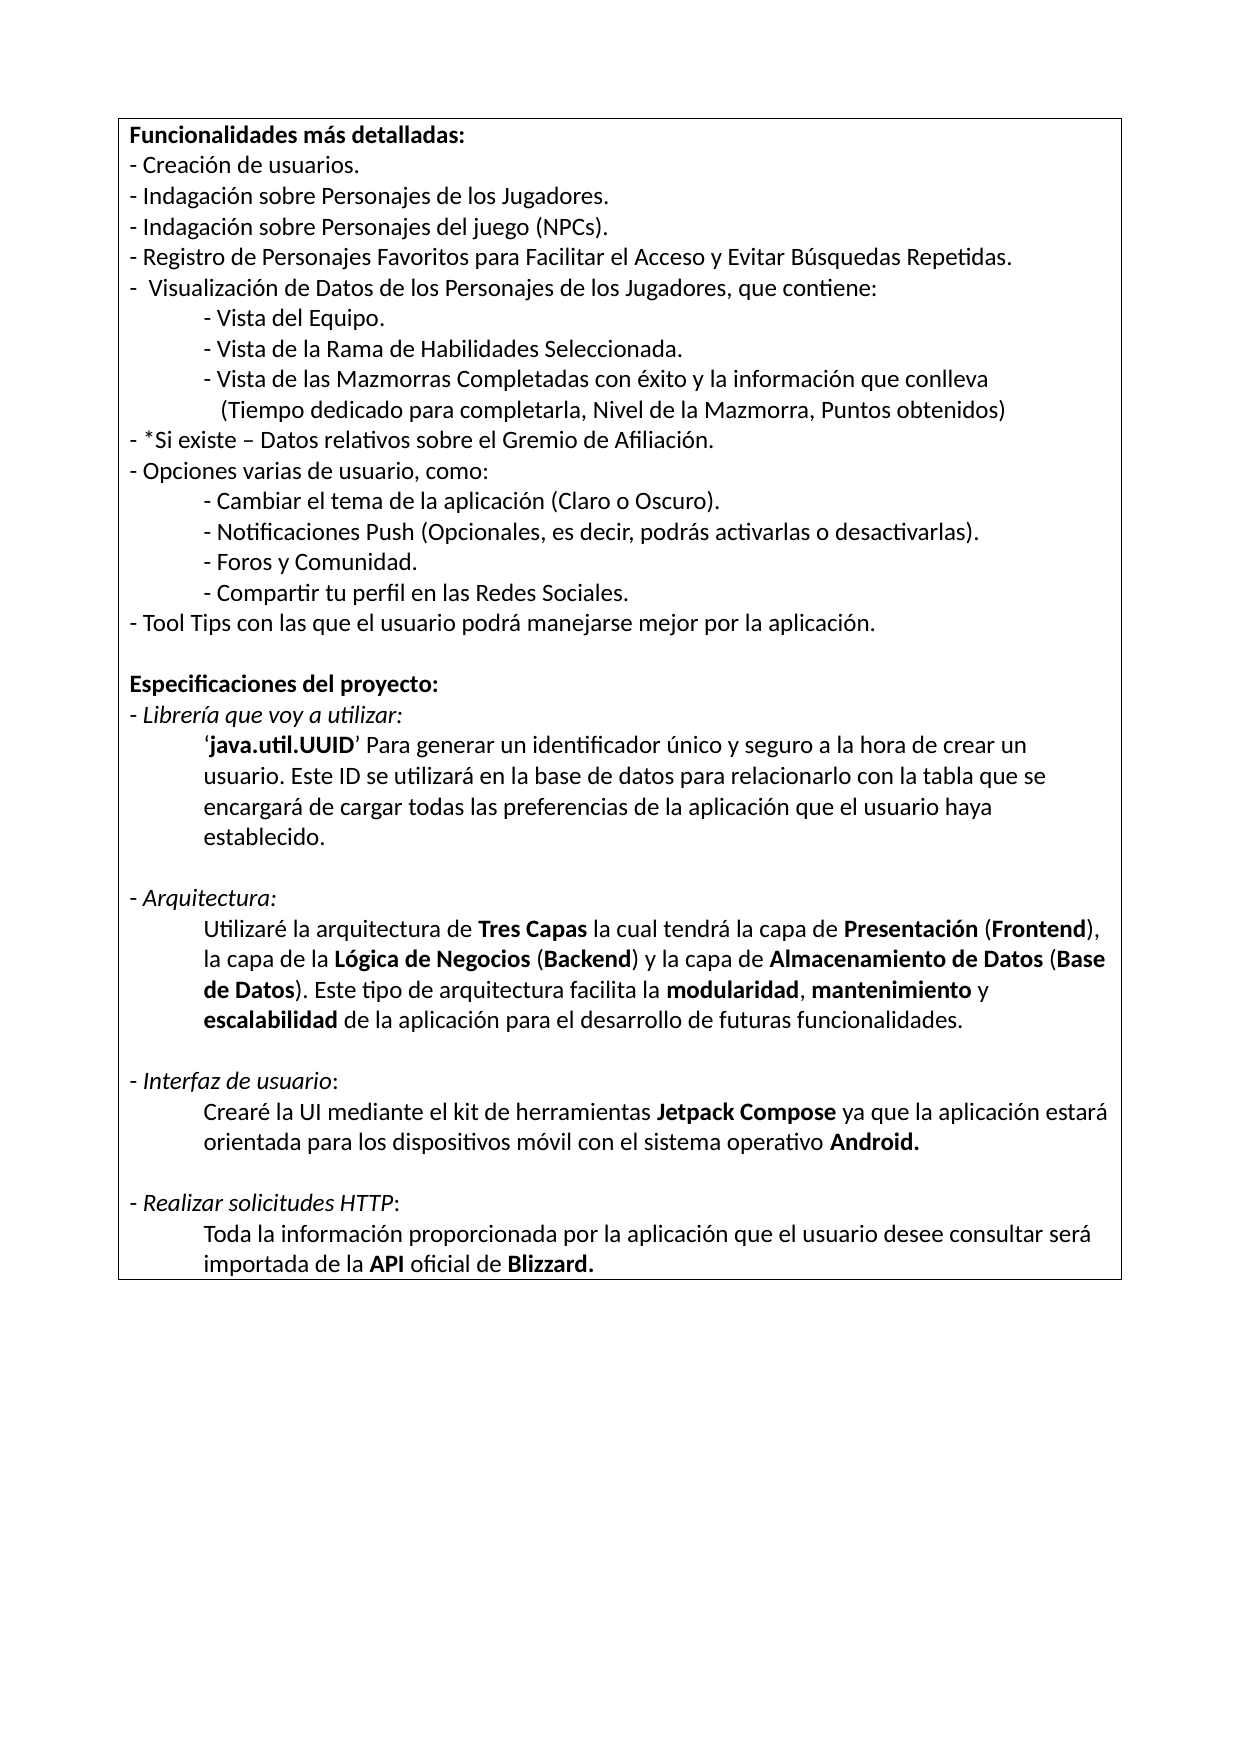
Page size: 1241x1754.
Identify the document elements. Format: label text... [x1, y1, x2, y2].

table_cell Funcionalidades más detalladas: - Creación de usuarios. - Indagación sobre Personajes de los Jugadores. - Indagación sobre Personajes del juego (NPCs). - Registro de Personajes Favoritos para Facilitar el Acceso y Evitar Búsquedas Repetidas. - Visualización de Datos de los Personajes de los Jugadores, que contiene: - Vista del Equipo. - Vista de la Rama de Habilidades Seleccionada. - Vista de las Mazmorras Completadas con éxito y la información que conlleva (Tiempo dedicado para completarla, Nivel de la Mazmorra, Puntos obtenidos) - *Si existe – Datos relativos sobre el Gremio de Afiliación. - Opciones varias de usuario, como: - Cambiar el tema de la aplicación (Claro o Oscuro). - Notificaciones Push (Opcionales, es decir, podrás activarlas o desactivarlas). - Foros y Comunidad. - Compartir tu perfil en las Redes Sociales. - Tool Tips con las que el usuario podrá manejarse mejor por la aplicación. Especificaciones del proyecto: - Librería que voy a utilizar: ‘java.util.UUID’ Para generar un identificador único y seguro a la hora de crear un usuario. Este ID se utilizará en la base de datos para relacionarlo con la tabla que se encargará de cargar todas las preferencias de la aplicación que el usuario haya establecido. - Arquitectura: Utilizaré la arquitectura de Tres Capas la cual tendrá la capa de Presentación (Frontend), la capa de la Lógica de Negocios (Backend) y la capa de Almacenamiento de Datos (Base de Datos). Este tipo de arquitectura facilita la modularidad, mantenimiento y escalabilidad de la aplicación para el desarrollo de futuras funcionalidades. - Interfaz de usuario: Crearé la UI mediante el kit de herramientas Jetpack Compose ya que la aplicación estará orientada para los dispositivos móvil con el sistema operativo Android. - Realizar solicitudes HTTP: Toda la información proporcionada por la aplicación que el usuario desee consultar será importada de la API oficial de Blizzard. [119, 119, 1121, 1279]
